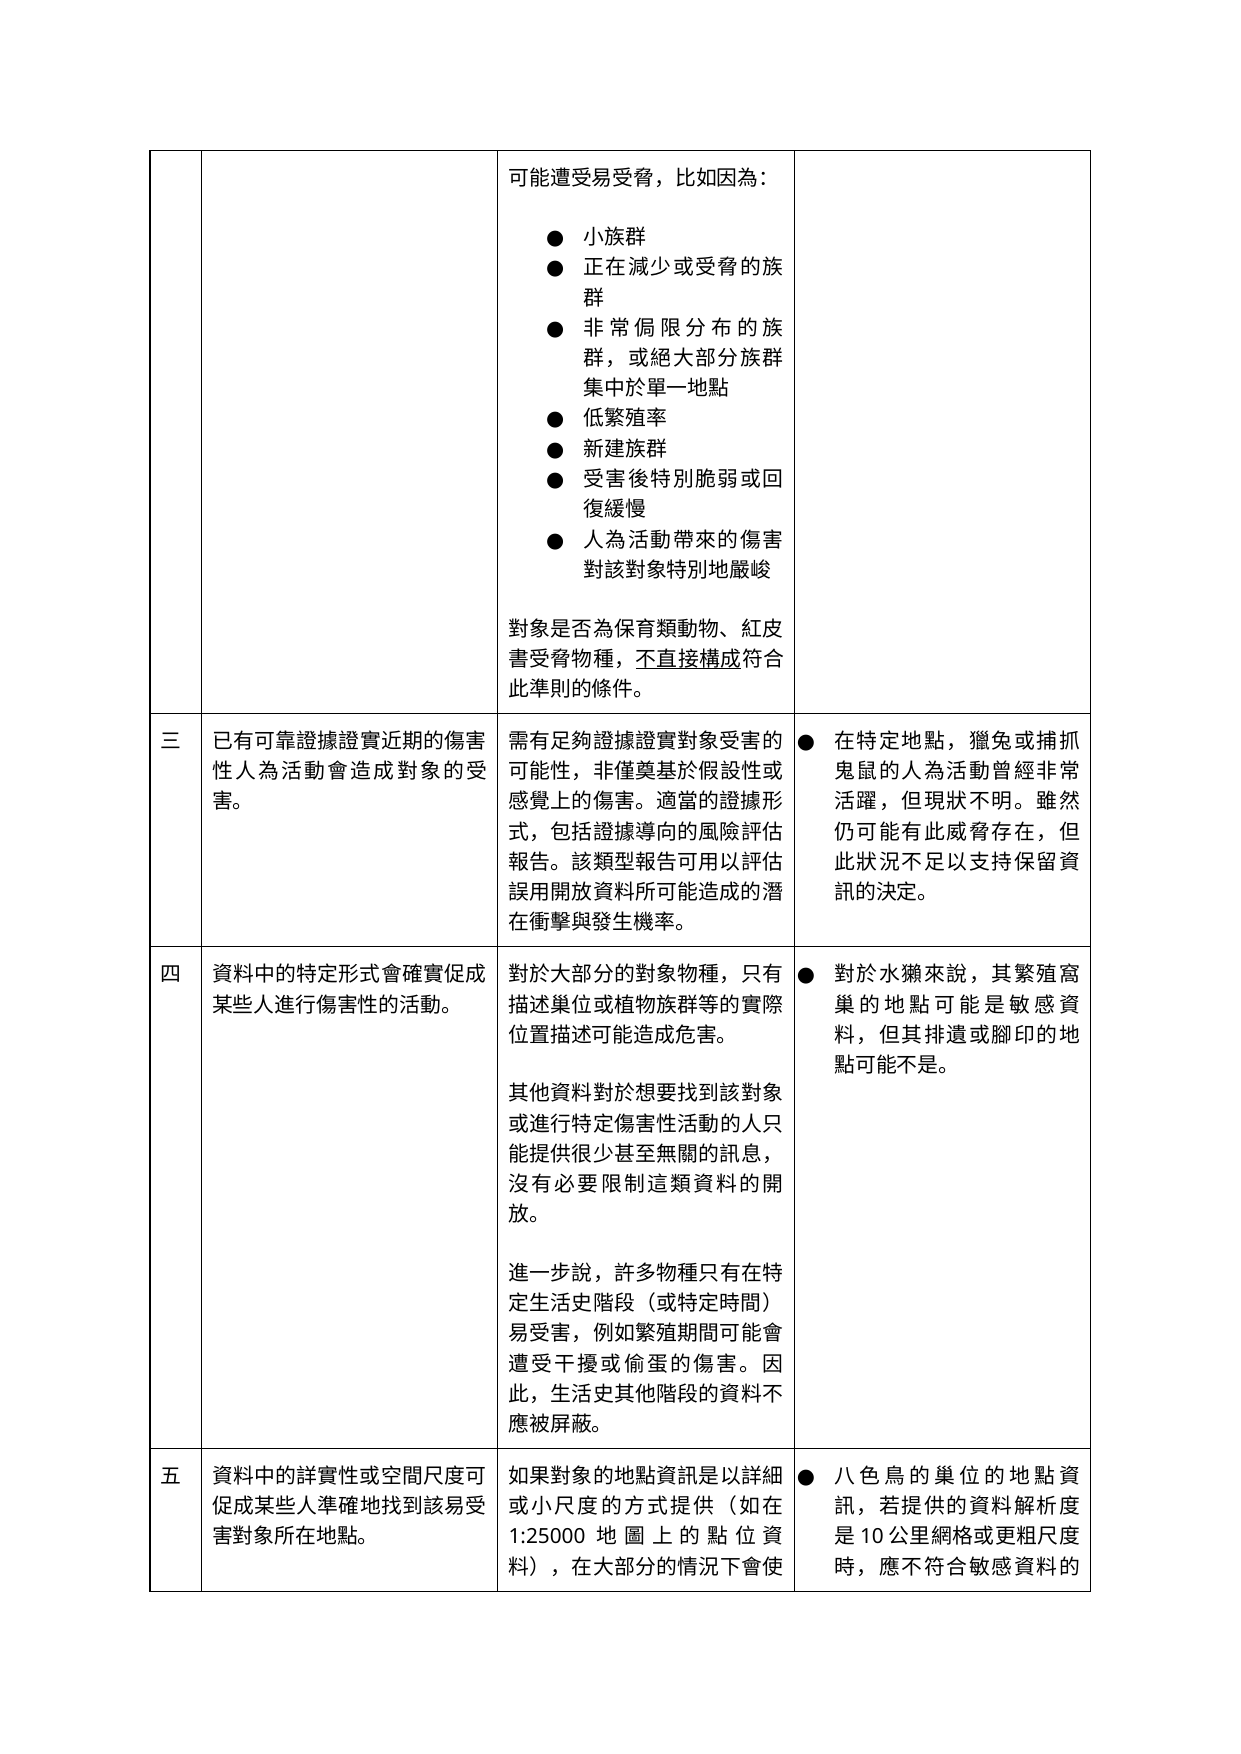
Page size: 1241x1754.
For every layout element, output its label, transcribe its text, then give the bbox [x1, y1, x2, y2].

table_cell 三 [151, 714, 201, 946]
table_cell 資料中的特定形式會確實促成某些人進行傷害性的活動。 [202, 947, 497, 1448]
table_cell 可能遭受易受脅，比如因為： 小族群 正在減少或受脅的族群 非常侷限分布的族群，或絕大部分族群集中於單一地點 低繁殖率 新建族群 受害後特別脆弱或回復緩慢 人為活動帶來的傷害對該對象特別地嚴峻 對象是否為保育類動物、紅皮書受脅物種，不直接構成符合此準則的條件。 [498, 151, 794, 713]
table_cell 四 [151, 947, 201, 1448]
table_cell 資料中的詳實性或空間尺度可促成某些人準確地找到該易受害對象所在地點。 [202, 1449, 497, 1591]
table_cell 對於水獺來說，其繁殖窩巢的地點可能是敏感資料，但其排遺或腳印的地點可能不是。 [795, 947, 1090, 1448]
table_cell 八色鳥的巢位的地點資訊，若提供的資料解析度是10公里網格或更粗尺度時，應不符合敏感資料的 [795, 1449, 1090, 1591]
table_cell 需有足夠證據證實對象受害的可能性，非僅奠基於假設性或感覺上的傷害。適當的證據形式，包括證據導向的風險評估報告。該類型報告可用以評估誤用開放資料所可能造成的潛在衝擊與發生機率。 [498, 714, 794, 946]
table_cell 在特定地點，獵兔或捕抓鬼鼠的人為活動曾經非常活躍，但現狀不明。雖然仍可能有此威脅存在，但此狀況不足以支持保留資訊的決定。 [795, 714, 1090, 946]
table_cell 如果對象的地點資訊是以詳細或小尺度的方式提供（如在1:25000地圖上的點位資料），在大部分的情況下會使 [498, 1449, 794, 1591]
table_cell 五 [151, 1449, 201, 1591]
table_cell [151, 151, 201, 713]
table_cell [795, 151, 1090, 713]
table_cell [202, 151, 497, 713]
table_cell 已有可靠證據證實近期的傷害性人為活動會造成對象的受害。 [202, 714, 497, 946]
table_cell 對於大部分的對象物種，只有描述巢位或植物族群等的實際位置描述可能造成危害。 其他資料對於想要找到該對象或進行特定傷害性活動的人只能提供很少甚至無關的訊息，沒有必要限制這類資料的開放。 進一步說，許多物種只有在特定生活史階段（或特定時間）易受害，例如繁殖期間可能會遭受干擾或偷蛋的傷害。因此，生活史其他階段的資料不應被屏蔽。 [498, 947, 794, 1448]
